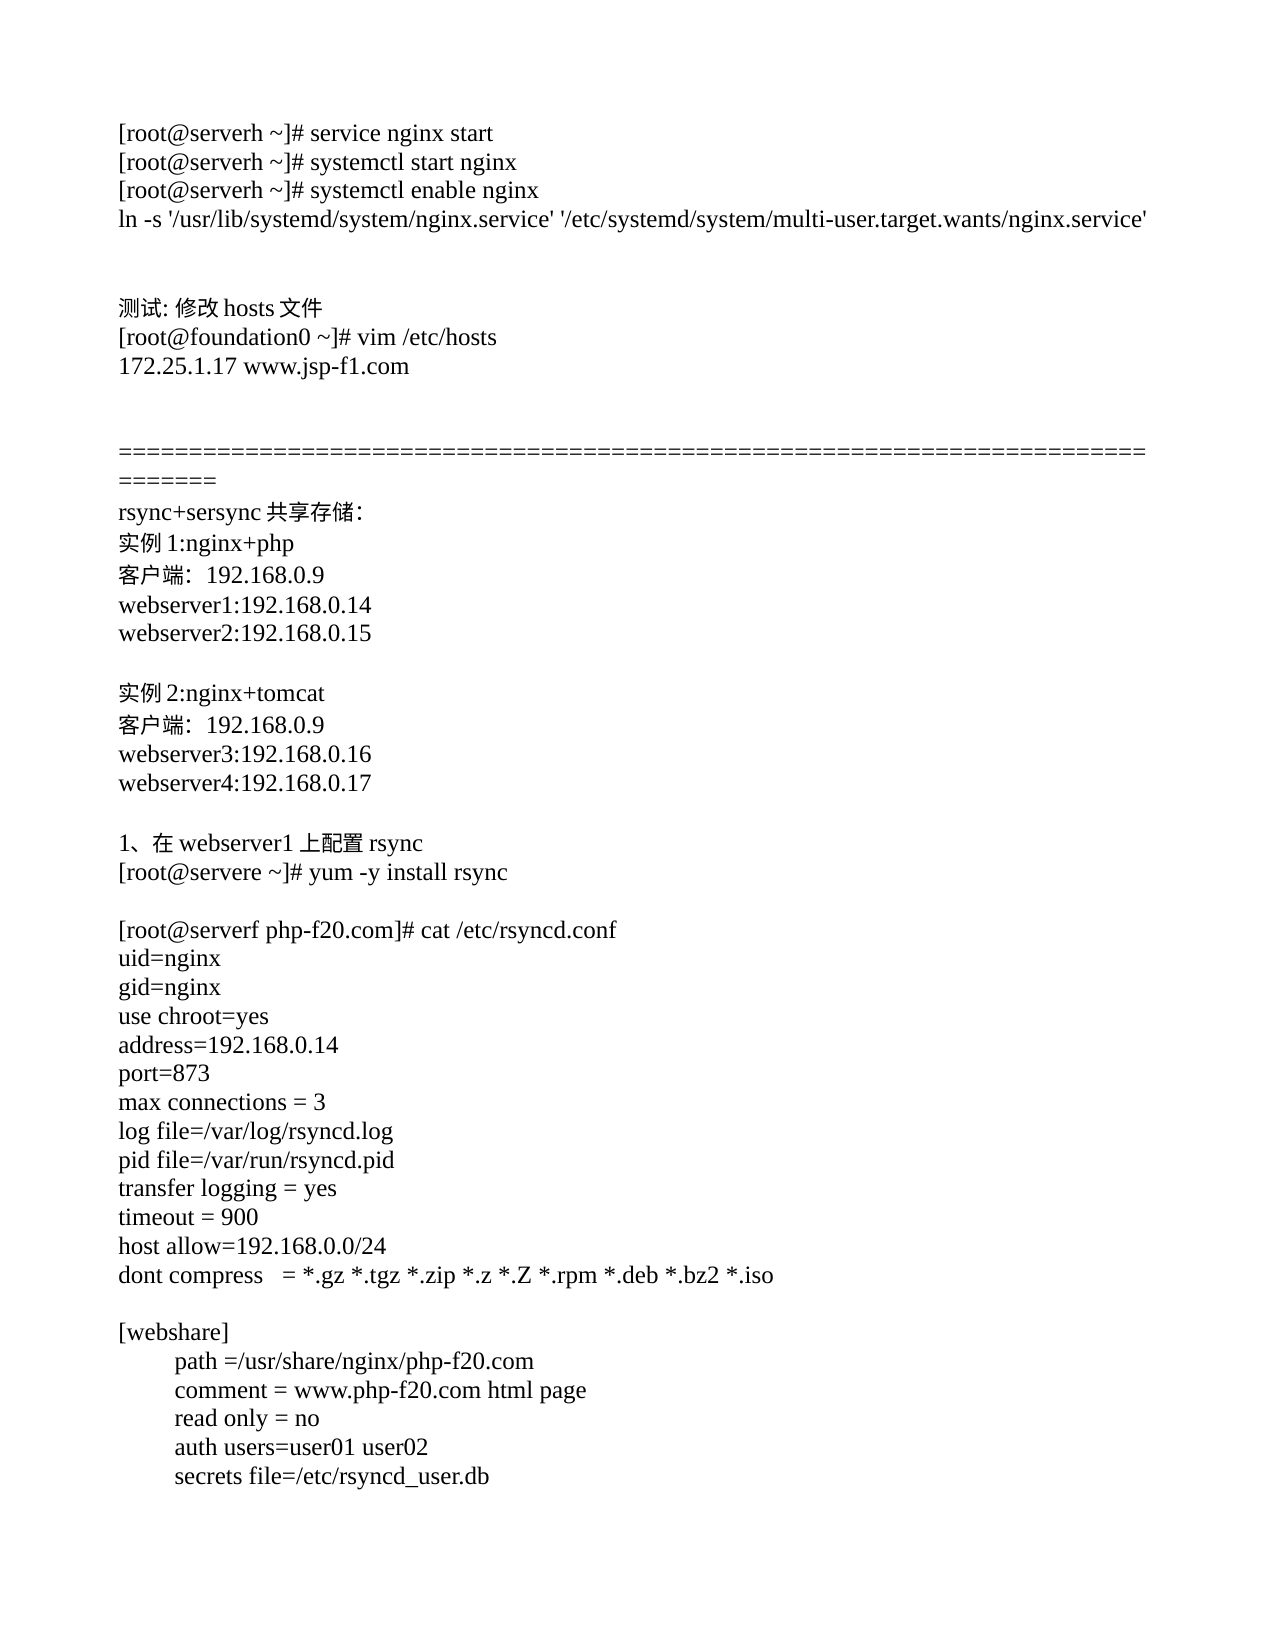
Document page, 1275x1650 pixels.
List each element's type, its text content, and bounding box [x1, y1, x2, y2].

text [webshare] [118, 1317, 1157, 1346]
text 实例1:nginx+php [118, 526, 1157, 558]
text dont compress = *.gz *.tgz *.zip *.z *.Z *.rpm *.deb *.bz2 *.iso [118, 1260, 1157, 1288]
text webserver1:192.168.0.14 [118, 590, 1157, 618]
text log file=/var/log/rsyncd.log [118, 1116, 1157, 1145]
text 客户端：192.168.0.9 [118, 708, 1157, 739]
text max connections = 3 [118, 1087, 1157, 1116]
text transfer logging = yes [118, 1173, 1157, 1202]
text [root@servere ~]# yum -y install rsync [118, 857, 1157, 886]
text ln -s '/usr/lib/systemd/system/nginx.service' '/etc/systemd/system/multi-user.target.wants/nginx.service' [118, 204, 1157, 233]
text auth users=user01 user02 [118, 1432, 1157, 1461]
text rsync+sersync共享存储： [118, 495, 1157, 526]
text timeout = 900 [118, 1202, 1157, 1231]
text ================================================================================ [118, 437, 1157, 495]
text address=192.168.0.14 [118, 1030, 1157, 1058]
text 1、在webserver1上配置rsync [118, 826, 1157, 857]
text 测试: 修改hosts文件 [118, 291, 1157, 322]
text use chroot=yes [118, 1001, 1157, 1030]
text host allow=192.168.0.0/24 [118, 1231, 1157, 1260]
text path =/usr/share/nginx/php-f20.com [118, 1346, 1157, 1375]
text 客户端：192.168.0.9 [118, 558, 1157, 590]
text [root@serverh ~]# systemctl start nginx [118, 147, 1157, 176]
text [root@serverf php-f20.com]# cat /etc/rsyncd.conf [118, 915, 1157, 943]
text webserver4:192.168.0.17 [118, 768, 1157, 797]
text port=873 [118, 1058, 1157, 1087]
text secrets file=/etc/rsyncd_user.db [118, 1461, 1157, 1490]
text uid=nginx [118, 943, 1157, 972]
text [root@serverh ~]# service nginx start [118, 118, 1157, 147]
text webserver3:192.168.0.16 [118, 739, 1157, 768]
text [root@serverh ~]# systemctl enable nginx [118, 176, 1157, 204]
text webserver2:192.168.0.15 [118, 618, 1157, 647]
text 实例2:nginx+tomcat [118, 676, 1157, 708]
text read only = no [118, 1403, 1157, 1432]
text 172.25.1.17 www.jsp-f1.com [118, 351, 1157, 380]
text gid=nginx [118, 972, 1157, 1001]
text [root@foundation0 ~]# vim /etc/hosts [118, 322, 1157, 351]
text pid file=/var/run/rsyncd.pid [118, 1145, 1157, 1173]
text comment = www.php-f20.com html page [118, 1375, 1157, 1403]
